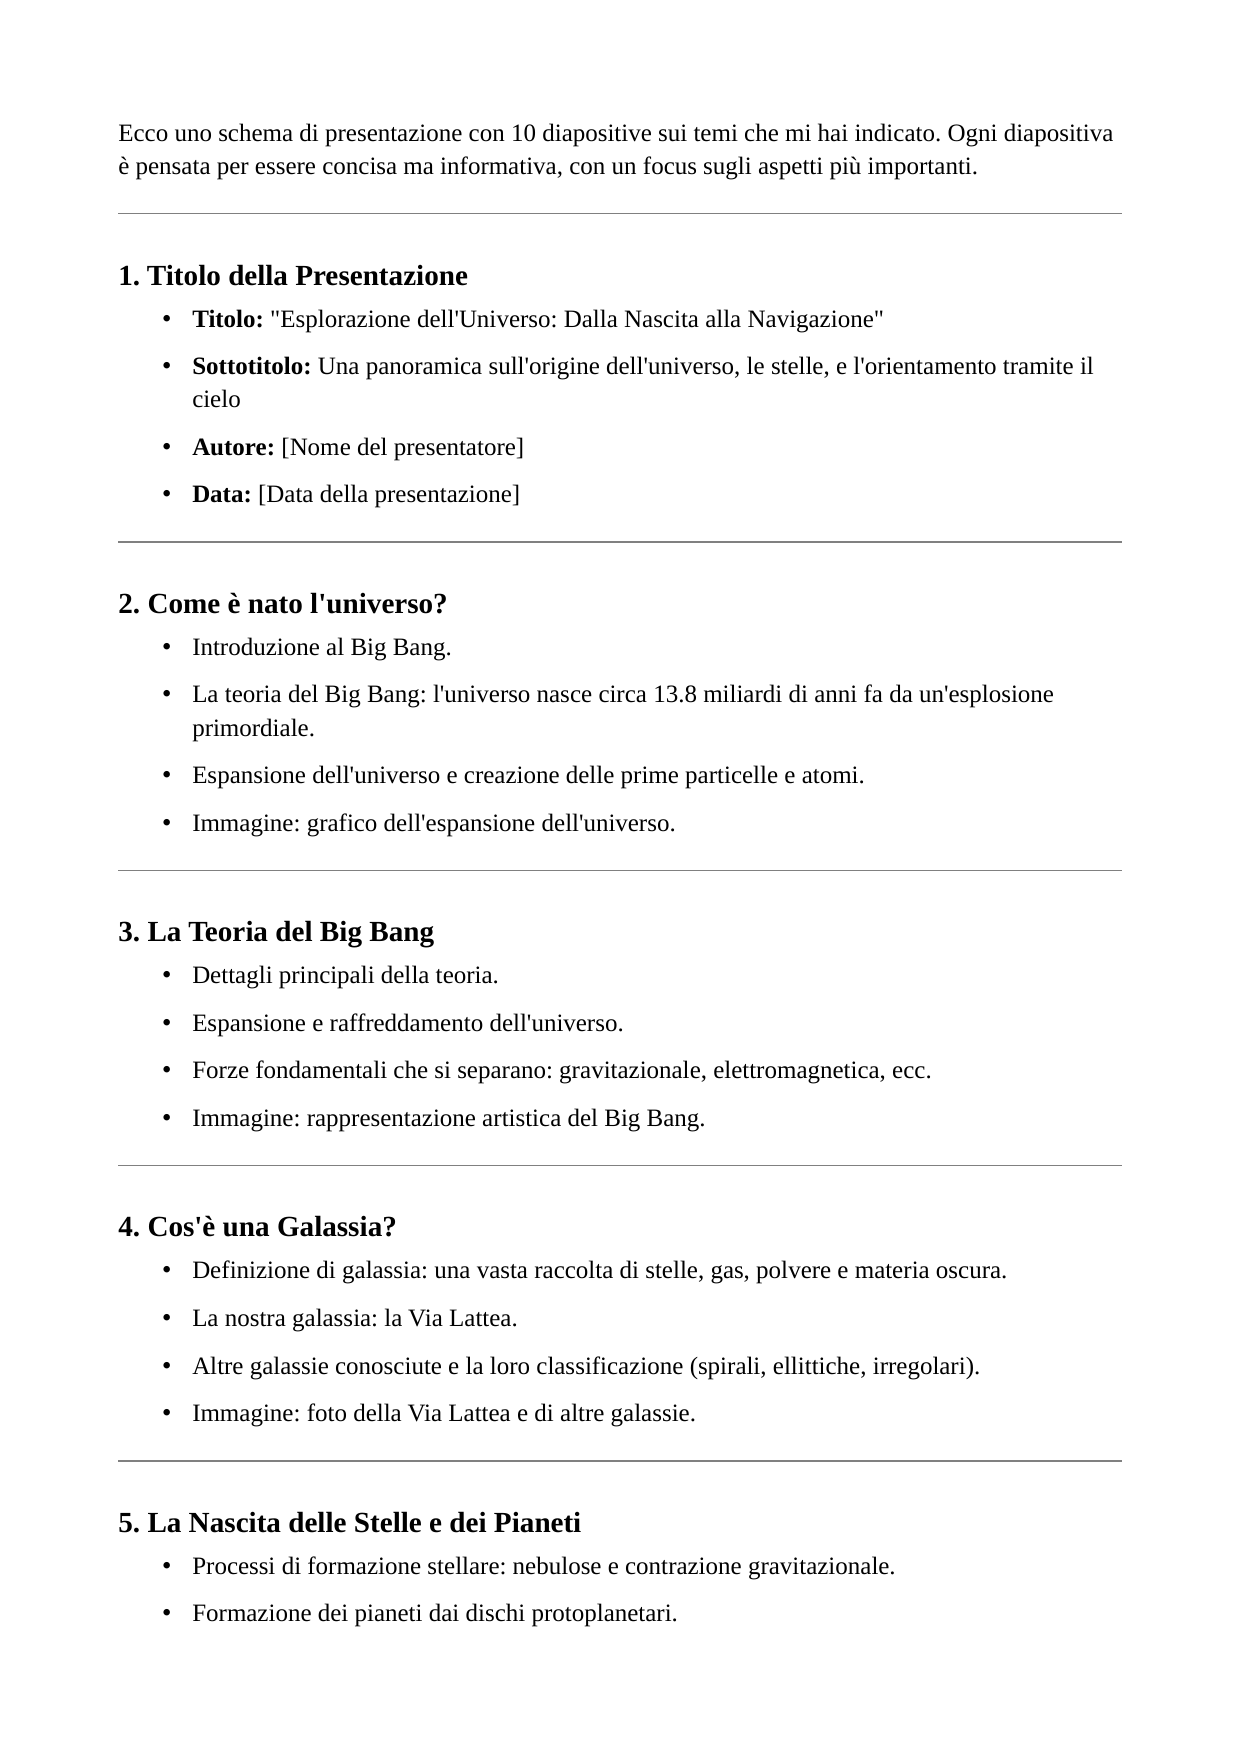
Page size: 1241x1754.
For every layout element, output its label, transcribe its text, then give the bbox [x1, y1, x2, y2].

list Processi di formazione stellare: nebulose e contrazione gravitazionale. [162, 1551, 1122, 1580]
list Espansione e raffreddamento dell'universo. [162, 1008, 1122, 1037]
subtitle 4. Cos'è una Galassia? [118, 1209, 1122, 1243]
list Sottotitolo: Una panoramica sull'origine dell'universo, le stelle, e l'orientamento tramite il cielo [162, 351, 1122, 413]
list La nostra galassia: la Via Lattea. [162, 1303, 1122, 1332]
list Data: [Data della presentazione] [162, 479, 1122, 508]
list Forze fondamentali che si separano: gravitazionale, elettromagnetica, ecc. [162, 1056, 1122, 1084]
list Immagine: rappresentazione artistica del Big Bang. [162, 1103, 1122, 1132]
list Altre galassie conosciute e la loro classificazione (spirali, ellittiche, irregolari). [162, 1351, 1122, 1379]
list Definizione di galassia: una vasta raccolta di stelle, gas, polvere e materia oscura. [162, 1256, 1122, 1284]
list Dettagli principali della teoria. [162, 960, 1122, 989]
list La teoria del Big Bang: l'universo nasce circa 13.8 miliardi di anni fa da un'esplosione primordiale. [162, 679, 1122, 741]
subtitle 2. Come è nato l'universo? [118, 586, 1122, 619]
list Autore: [Nome del presentatore] [162, 432, 1122, 461]
subtitle 3. La Teoria del Big Bang [118, 914, 1122, 948]
list Formazione dei pianeti dai dischi protoplanetari. [162, 1598, 1122, 1627]
list Espansione dell'universo e creazione delle prime particelle e atomi. [162, 760, 1122, 789]
subtitle 1. Titolo della Presentazione [118, 258, 1122, 291]
list Introduzione al Big Bang. [162, 632, 1122, 661]
list Immagine: grafico dell'espansione dell'universo. [162, 808, 1122, 837]
text Ecco uno schema di presentazione con 10 diapositive sui temi che mi hai indicato. Ogni diapositiva è pensata per essere concisa ma informativa, con un focus sugli aspetti più importanti. [118, 118, 1122, 180]
list Immagine: foto della Via Lattea e di altre galassie. [162, 1398, 1122, 1427]
list Titolo: "Esplorazione dell'Universo: Dalla Nascita alla Navigazione" [162, 304, 1122, 332]
subtitle 5. La Nascita delle Stelle e dei Pianeti [118, 1505, 1122, 1538]
